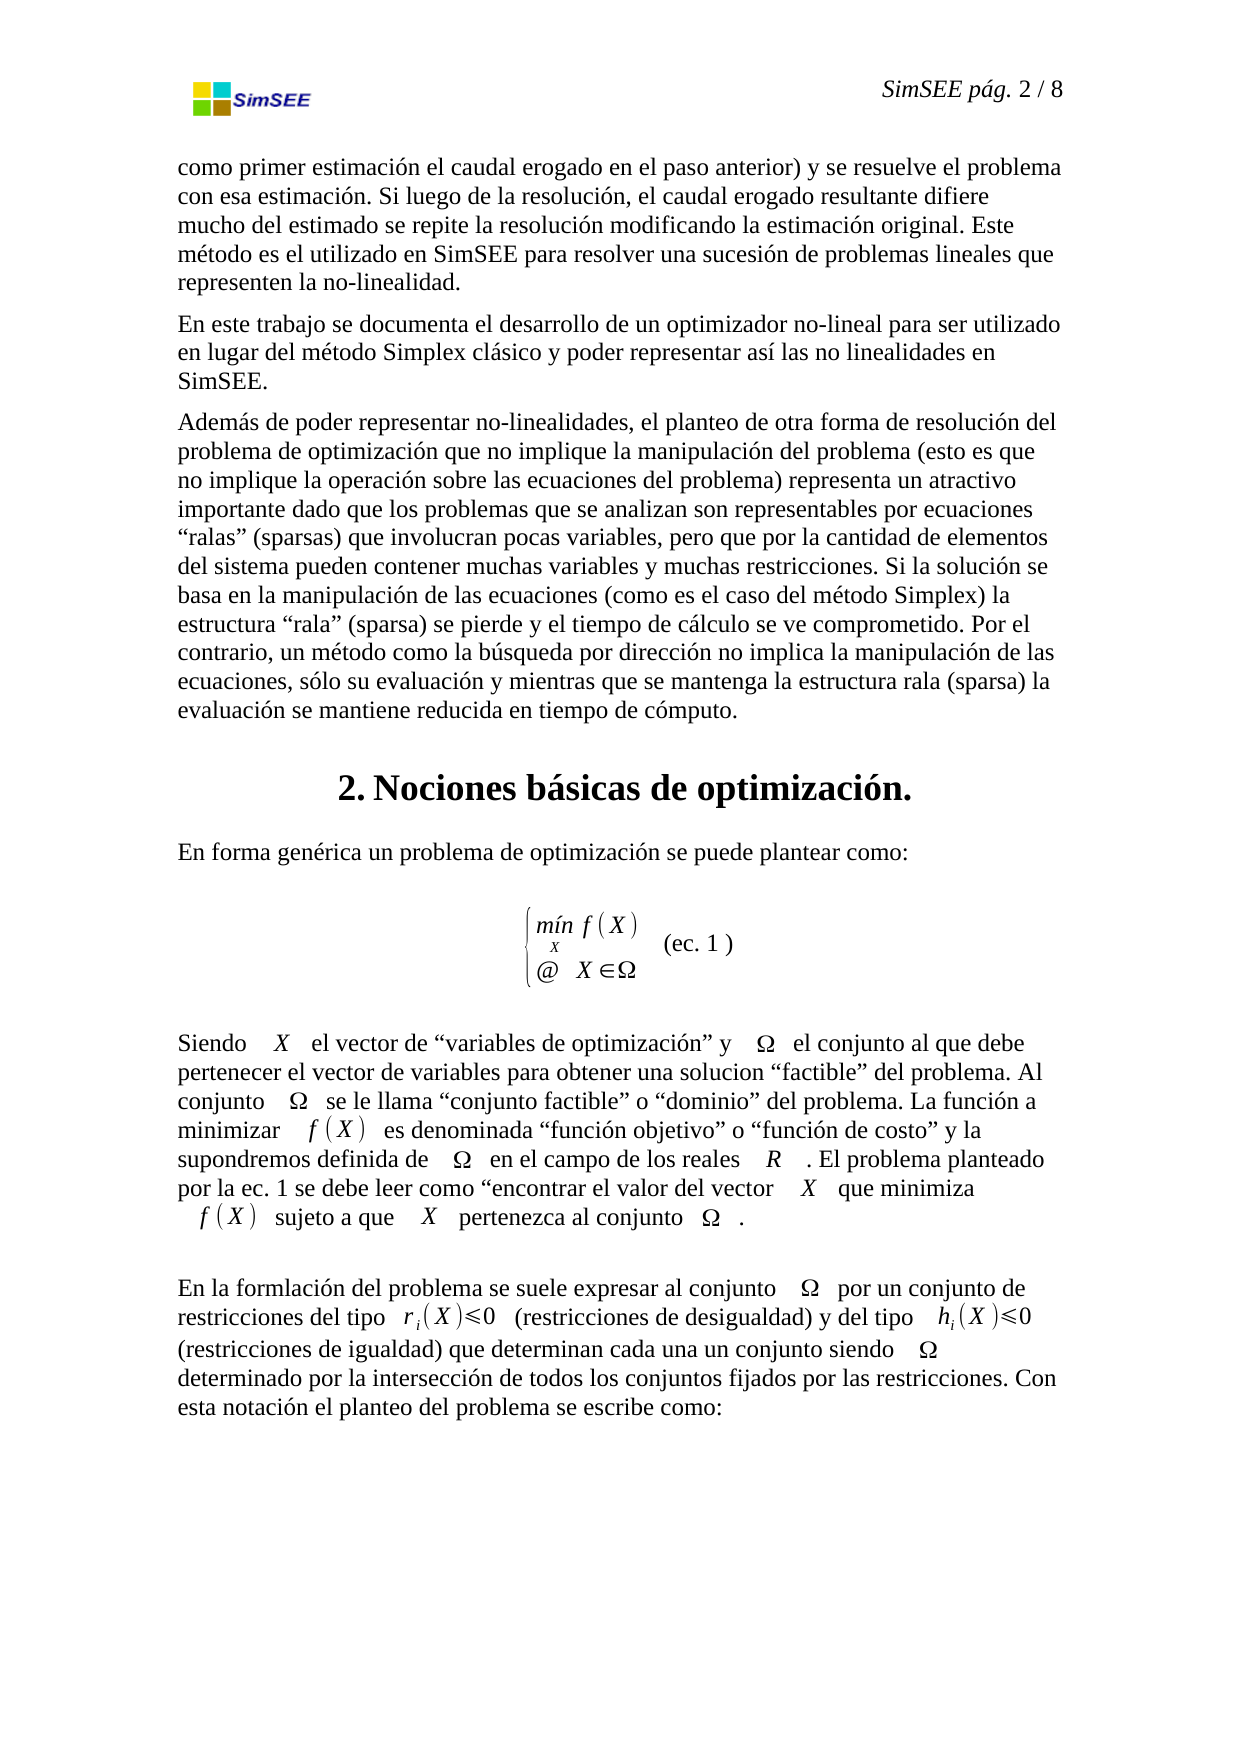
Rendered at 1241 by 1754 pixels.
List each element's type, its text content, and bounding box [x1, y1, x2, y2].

text (ec. 1 ) [177, 907, 1063, 987]
text Siendo el vector de “variables de optimización” y el conjunto al que debe pertenecer el vector de variables para obtener una solucion “factible” del problema. Al conjunto se le llama “conjunto factible” o “dominio” del problema. La función a minimizar es denominada “función objetivo” o “función de costo” y la supondremos definida de en el campo de los reales . El problema planteado por la ec. 1 se debe leer como “encontrar el valor del vector que minimiza sujeto a que pertenezca al conjunto. [177, 1028, 1063, 1232]
text En la formlación del problema se suele expresar al conjunto por un conjunto de restricciones del tipo(restricciones de desigualdad) y del tipo (restricciones de igualdad) que determinan cada una un conjunto siendo determinado por la intersección de todos los conjuntos fijados por las restricciones. Con esta notación el planteo del problema se escribe como: [177, 1273, 1063, 1420]
text Además de poder representar no-linealidades, el planteo de otra forma de resolución del problema de optimización que no implique la manipulación del problema (esto es que no implique la operación sobre las ecuaciones del problema) representa un atractivo importante dado que los problemas que se analizan son representables por ecuaciones “ralas” (sparsas) que involucran pocas variables, pero que por la cantidad de elementos del sistema pueden contener muchas variables y muchas restricciones. Si la solución se basa en la manipulación de las ecuaciones (como es el caso del método Simplex) la estructura “rala” (sparsa) se pierde y el tiempo de cálculo se ve comprometido. Por el contrario, un método como la búsqueda por dirección no implica la manipulación de las ecuaciones, sólo su evaluación y mientras que se mantenga la estructura rala (sparsa) la evaluación se mantiene reducida en tiempo de cómputo. [177, 407, 1063, 724]
text En este trabajo se documenta el desarrollo de un optimizador no-lineal para ser utilizado en lugar del método Simplex clásico y poder representar así las no linealidades en SimSEE. [177, 309, 1063, 395]
picture [192, 81, 314, 117]
subtitle Nociones básicas de optimización. [177, 765, 1063, 808]
text como primer estimación el caudal erogado en el paso anterior) y se resuelve el problema con esa estimación. Si luego de la resolución, el caudal erogado resultante difiere mucho del estimado se repite la resolución modificando la estimación original. Este método es el utilizado en SimSEE para resolver una sucesión de problemas lineales que representen la no-linealidad. [177, 152, 1063, 296]
text En forma genérica un problema de optimización se puede plantear como: [177, 837, 1063, 866]
